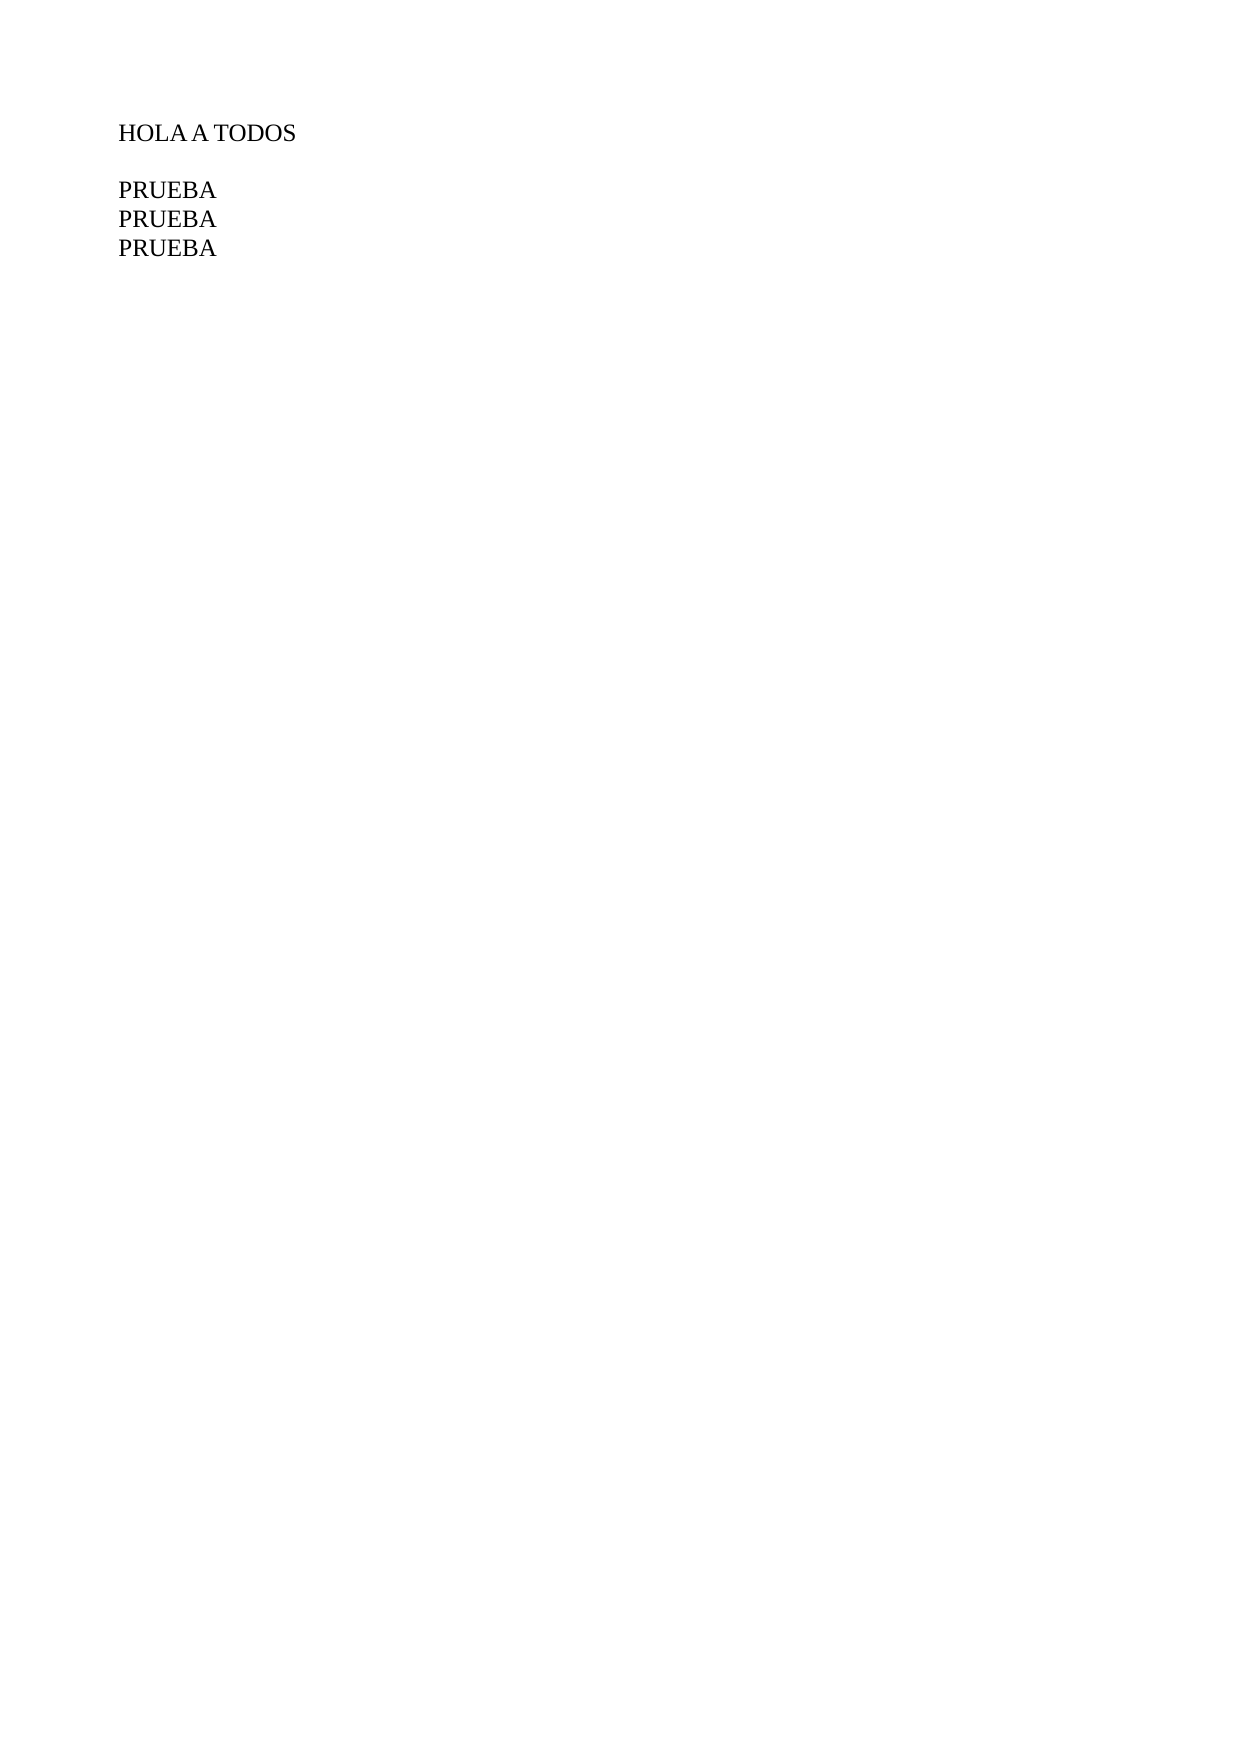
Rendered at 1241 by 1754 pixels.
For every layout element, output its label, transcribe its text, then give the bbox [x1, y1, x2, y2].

text PRUEBA [118, 233, 1122, 262]
text PRUEBA [118, 204, 1122, 233]
text PRUEBA [118, 176, 1122, 204]
text HOLA A TODOS [118, 118, 1122, 147]
